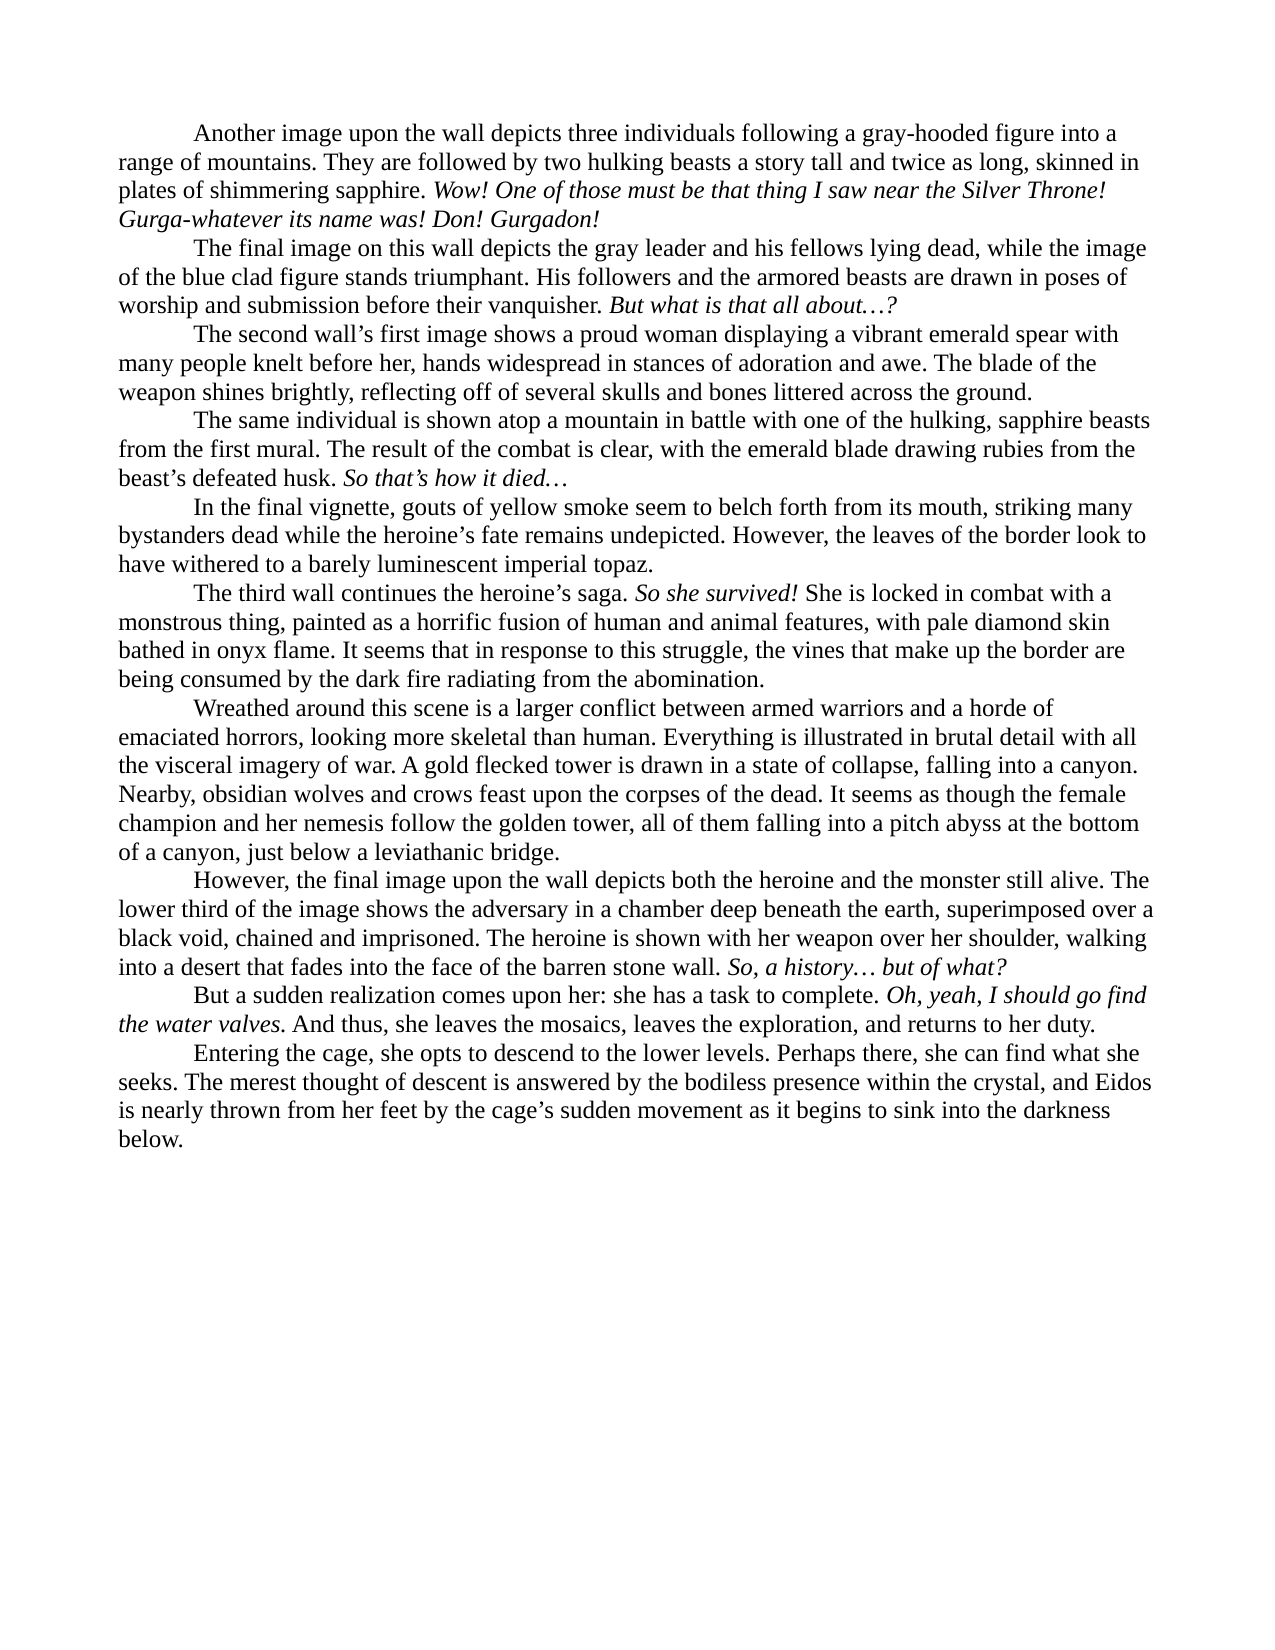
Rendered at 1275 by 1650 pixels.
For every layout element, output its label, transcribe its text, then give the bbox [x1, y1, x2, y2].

text The same individual is shown atop a mountain in battle with one of the hulking, sapphire beasts from the first mural. The result of the combat is clear, with the emerald blade drawing rubies from the beast’s defeated husk. So that’s how it died… [118, 406, 1157, 492]
text Wreathed around this scene is a larger conflict between armed warriors and a horde of emaciated horrors, looking more skeletal than human. Everything is illustrated in brutal detail with all the visceral imagery of war. A gold flecked tower is drawn in a state of collapse, falling into a canyon. Nearby, obsidian wolves and crows feast upon the corpses of the dead. It seems as though the female champion and her nemesis follow the golden tower, all of them falling into a pitch abyss at the bottom of a canyon, just below a leviathanic bridge. [118, 693, 1157, 866]
text Another image upon the wall depicts three individuals following a gray-hooded figure into a range of mountains. They are followed by two hulking beasts a story tall and twice as long, skinned in plates of shimmering sapphire. Wow! One of those must be that thing I saw near the Silver Throne! Gurga-whatever its name was! Don! Gurgadon! [118, 118, 1157, 233]
text In the final vignette, gouts of yellow smoke seem to belch forth from its mouth, striking many bystanders dead while the heroine’s fate remains undepicted. However, the leaves of the border look to have withered to a barely luminescent imperial topaz. [118, 492, 1157, 578]
text The final image on this wall depicts the gray leader and his fellows lying dead, while the image of the blue clad figure stands triumphant. His followers and the armored beasts are drawn in poses of worship and submission before their vanquisher. But what is that all about…? [118, 233, 1157, 319]
text The second wall’s first image shows a proud woman displaying a vibrant emerald spear with many people knelt before her, hands widespread in stances of adoration and awe. The blade of the weapon shines brightly, reflecting off of several skulls and bones littered across the ground. [118, 319, 1157, 406]
text The third wall continues the heroine’s saga. So she survived! She is locked in combat with a monstrous thing, painted as a horrific fusion of human and animal features, with pale diamond skin bathed in onyx flame. It seems that in response to this struggle, the vines that make up the border are being consumed by the dark fire radiating from the abomination. [118, 578, 1157, 693]
text Entering the cage, she opts to descend to the lower levels. Perhaps there, she can find what she seeks. The merest thought of descent is answered by the bodiless presence within the crystal, and Eidos is nearly thrown from her feet by the cage’s sudden movement as it begins to sink into the darkness below. [118, 1038, 1157, 1153]
text But a sudden realization comes upon her: she has a task to complete. Oh, yeah, I should go find the water valves. And thus, she leaves the mosaics, leaves the exploration, and returns to her duty. [118, 981, 1157, 1038]
text However, the final image upon the wall depicts both the heroine and the monster still alive. The lower third of the image shows the adversary in a chamber deep beneath the earth, superimposed over a black void, chained and imprisoned. The heroine is shown with her weapon over her shoulder, walking into a desert that fades into the face of the barren stone wall. So, a history… but of what? [118, 866, 1157, 981]
